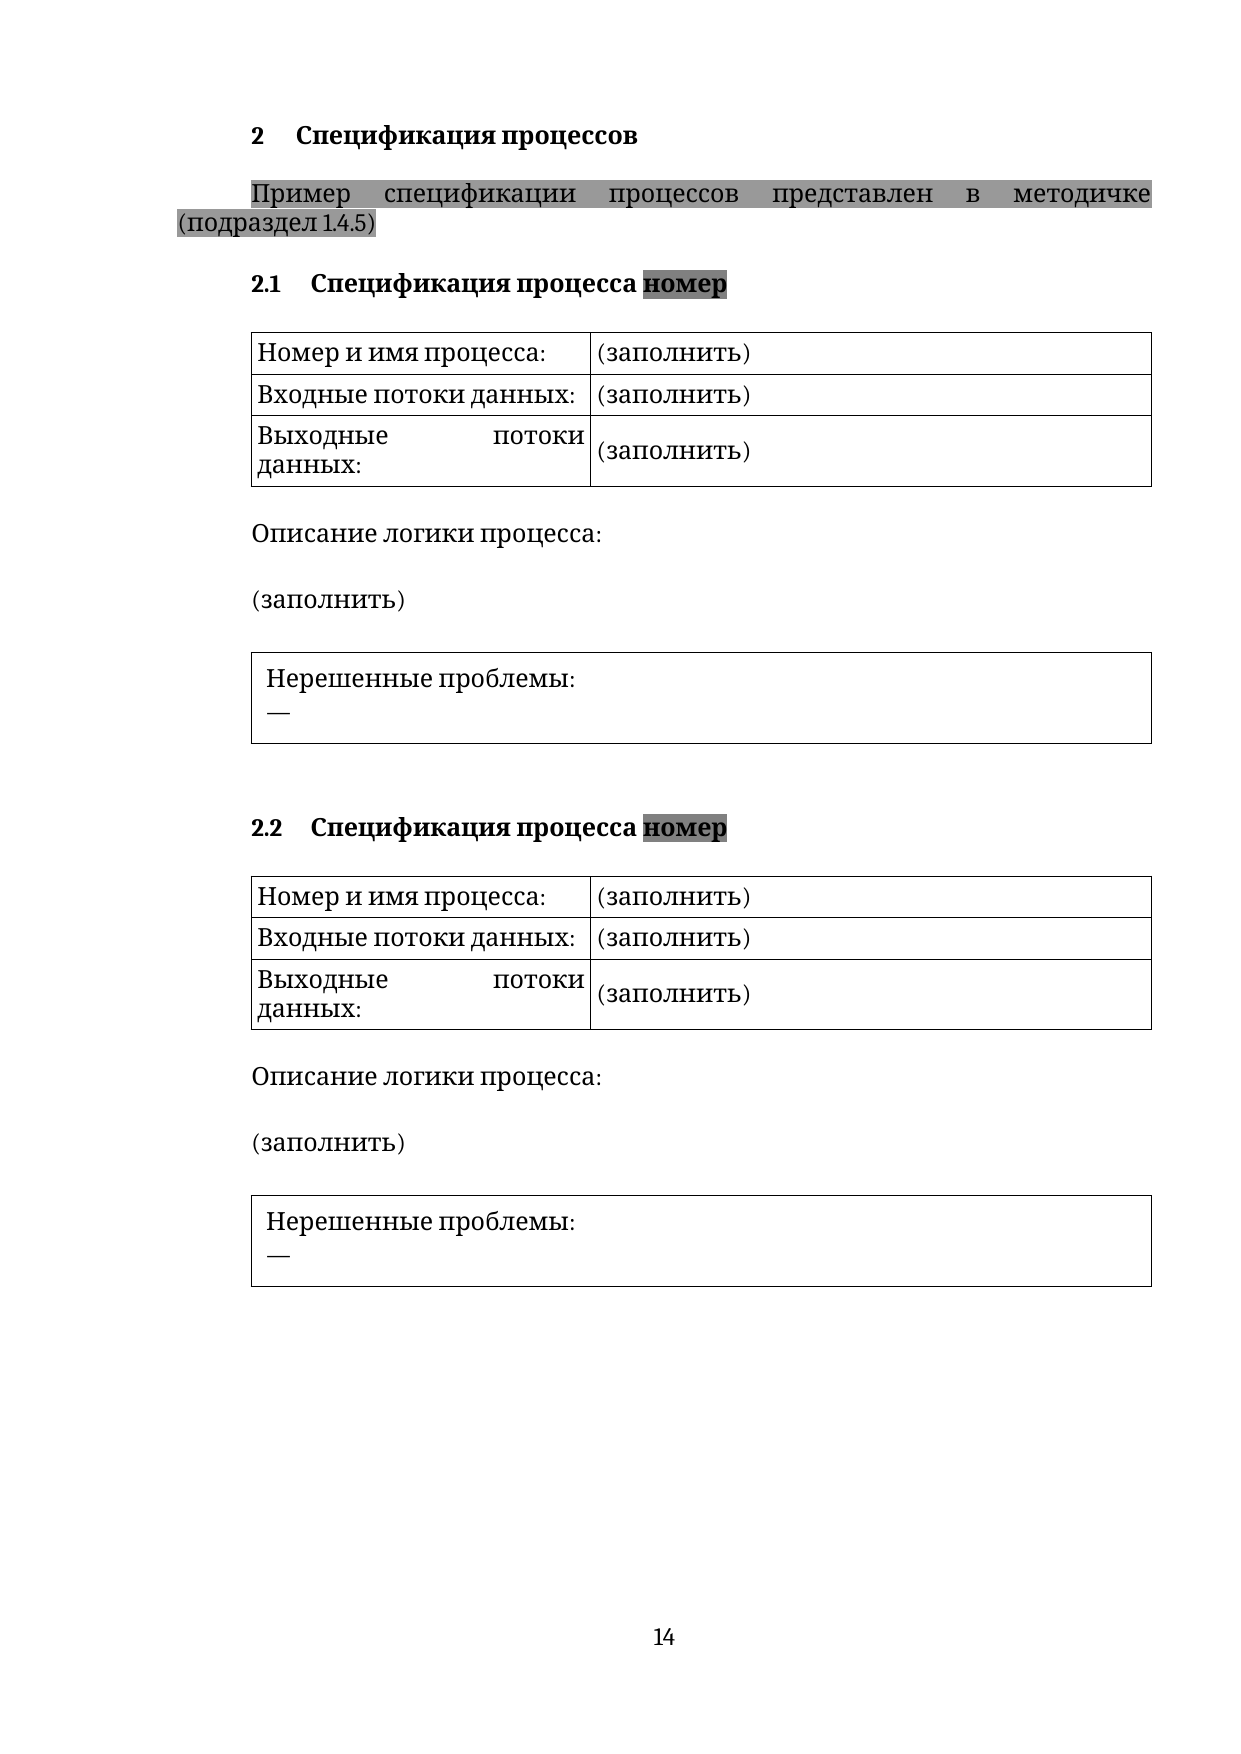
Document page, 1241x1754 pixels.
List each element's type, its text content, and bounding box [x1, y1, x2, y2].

table_cell (заполнить) [591, 416, 1151, 486]
table_cell (заполнить) [591, 375, 1151, 415]
table_cell (заполнить) [591, 960, 1151, 1029]
table_cell Выходные потоки данных: [252, 416, 590, 486]
table_cell Входные потоки данных: [252, 918, 590, 959]
subtitle Спецификация процесса номер [251, 814, 1152, 842]
subtitle Спецификация процессов [251, 122, 1152, 151]
subtitle Спецификация процесса номер [251, 270, 1152, 299]
text Пример спецификации процессов представлен в методичке (подраздел 1.4.5) [177, 180, 1152, 237]
table_header Номер и имя процесса: [252, 877, 590, 917]
text (заполнить) [177, 586, 1152, 614]
table_header Нерешенные проблемы: — [252, 1196, 1151, 1286]
table_cell Выходные потоки данных: [252, 960, 590, 1029]
table_header Номер и имя процесса: [252, 333, 590, 374]
text (заполнить) [177, 1129, 1152, 1158]
text Описание логики процесса: [177, 520, 1152, 548]
table_cell (заполнить) [591, 918, 1151, 959]
text Описание логики процесса: [177, 1063, 1152, 1092]
table_header (заполнить) [591, 333, 1151, 374]
table_header Нерешенные проблемы: — [252, 653, 1151, 742]
table_header (заполнить) [591, 877, 1151, 917]
table_cell Входные потоки данных: [252, 375, 590, 415]
